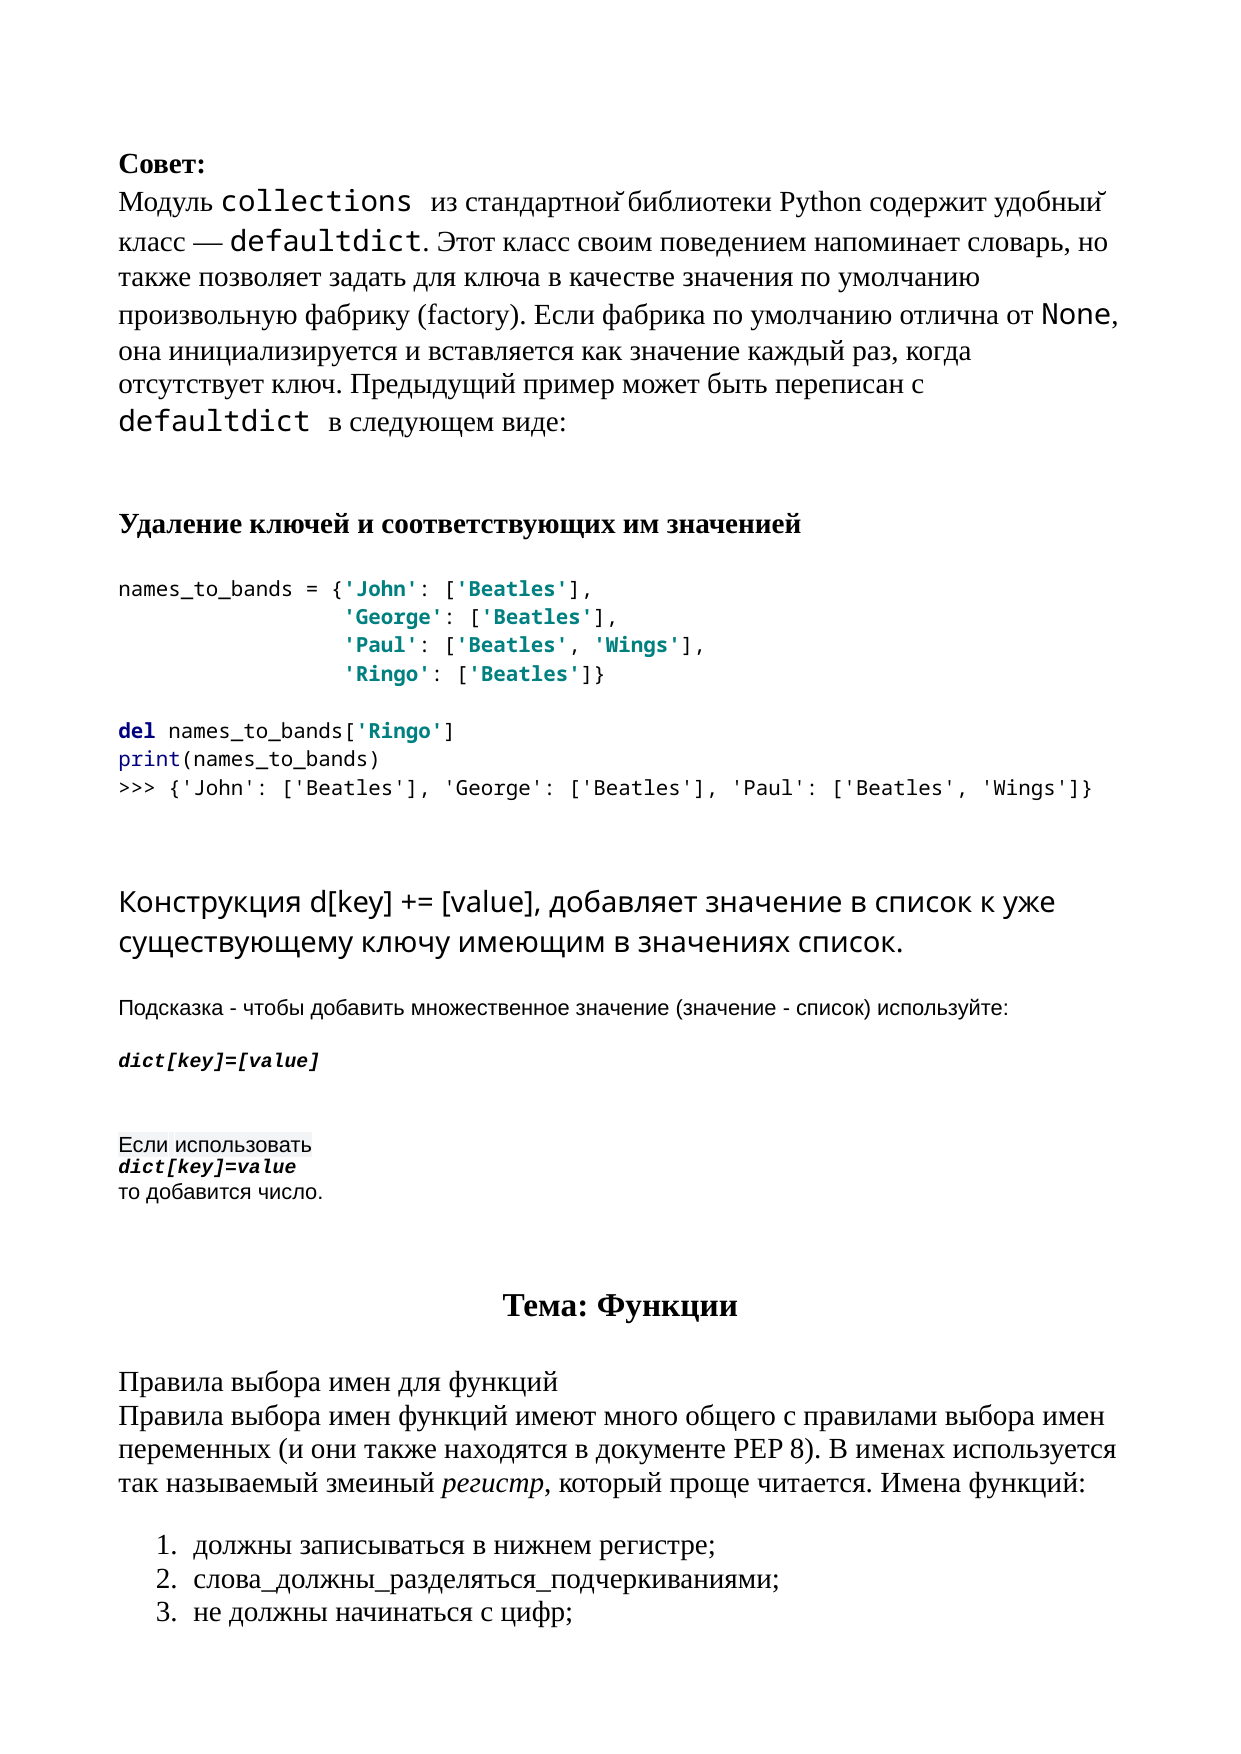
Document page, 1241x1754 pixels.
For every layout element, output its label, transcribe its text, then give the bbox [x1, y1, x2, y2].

list не должны начинаться с цифр; [156, 1594, 1122, 1628]
list слова_должны_разделяться_подчеркиваниями; [156, 1561, 1122, 1594]
text Подсказка - чтобы добавить множественное значение (значение - список) используйте: [118, 994, 1122, 1020]
text Правила выбора имен функций имеют много общего с правилами выбора имен переменных (и они также находятся в документе PEP 8). В именах используется так называемый змеиный регистр, который проще читается. Имена функций: [118, 1398, 1122, 1498]
text dict[key]=[value] [118, 1051, 1122, 1073]
text Совет: [118, 147, 1122, 180]
list должны записываться в нижнем регистре; [156, 1527, 1122, 1561]
text del names_to_bands['Ringo'] print(names_to_bands) [118, 687, 1122, 773]
text Если использовать [118, 1132, 1122, 1157]
text то добавится число. [118, 1179, 1122, 1204]
text Правила выбора имен для функций [118, 1364, 1122, 1398]
text dict[key]=value [118, 1157, 1122, 1179]
text Конструкция d[key] += [value], добавляет значение в список к уже существующему ключу имеющим в значениях список. [118, 882, 1122, 961]
text Удаление ключей и соответствующих им значенией [118, 507, 1122, 540]
text >>> {'John': ['Beatles'], 'George': ['Beatles'], 'Paul': ['Beatles', 'Wings']} [118, 773, 1122, 801]
text names_to_bands = {'John': ['Beatles'], 'George': ['Beatles'], 'Paul': ['Beatles', 'Wings'], 'Ringo': ['Beatles']} [118, 574, 1122, 687]
text Тема: Функции [118, 1285, 1122, 1323]
text Модуль collections из стандартной библиотеки Python содержит удобный класс — defaultdict. Этот класс своим поведением напоминает словарь, но также позволяет задать для ключа в качестве значения по умолчанию произвольную фабрику (factory). Если фабрика по умолчанию отлична от None, она инициализируется и вставляется как значение каждый раз, когда отсутствует ключ. Предыдущий пример может быть переписан с defaultdict в следующем виде: [118, 180, 1122, 439]
